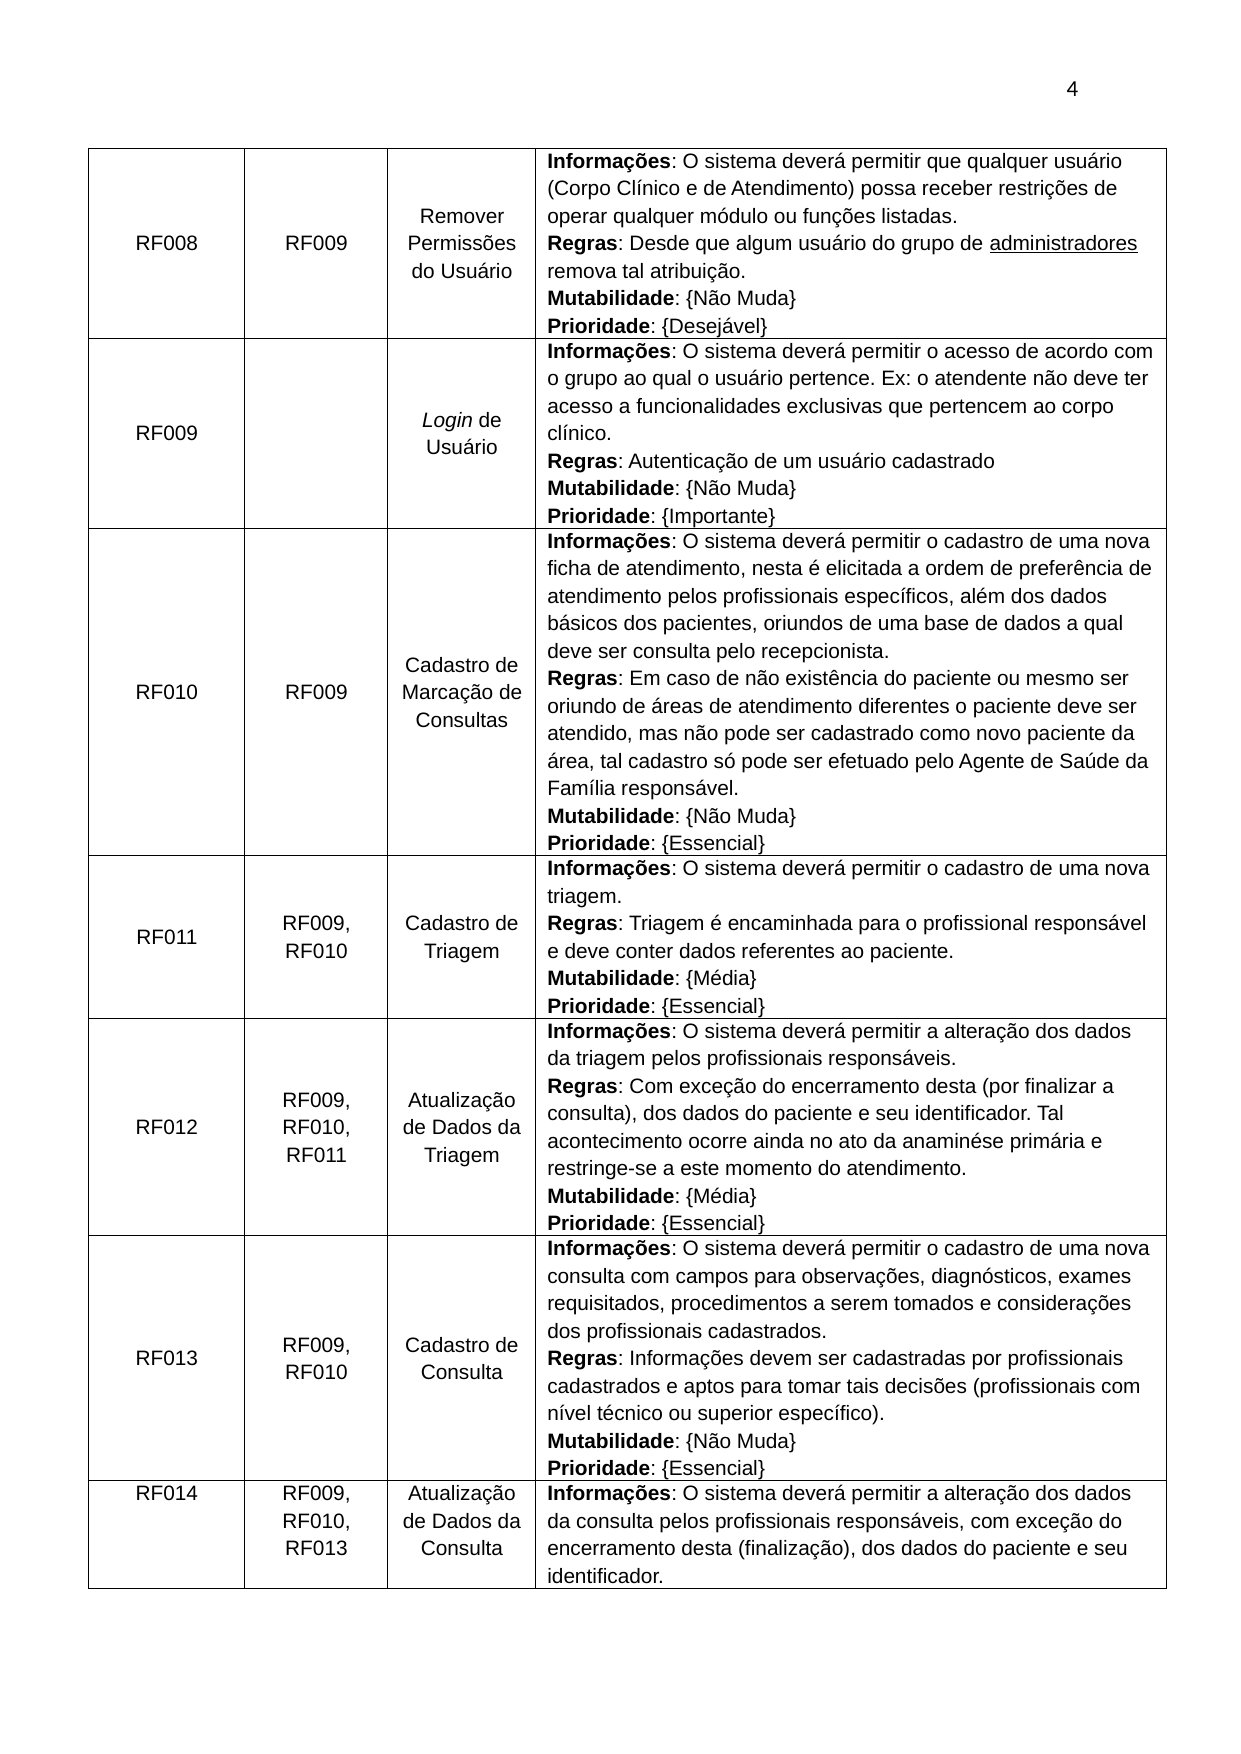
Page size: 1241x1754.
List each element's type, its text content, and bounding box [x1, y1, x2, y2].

table_cell Cadastro de Consulta [388, 1236, 535, 1480]
table_cell Informações: O sistema deverá permitir a alteração dos dados da consulta pelos profissionais responsáveis, com exceção do encerramento desta (finalização), dos dados do paciente e seu identificador. [536, 1481, 1166, 1588]
table_cell Remover Permissões do Usuário [388, 149, 535, 338]
table_cell Informações: O sistema deverá permitir que qualquer usuário (Corpo Clínico e de Atendimento) possa receber restrições de operar qualquer módulo ou funções listadas. Regras: Desde que algum usuário do grupo de administradores remova tal atribuição. Mutabilidade: {Não Muda} Prioridade: {Desejável} [536, 149, 1166, 338]
table_cell [245, 339, 387, 528]
table_cell RF008 [89, 149, 244, 338]
table_cell Informações: O sistema deverá permitir o cadastro de uma nova consulta com campos para observações, diagnósticos, exames requisitados, procedimentos a serem tomados e considerações dos profissionais cadastrados. Regras: Informações devem ser cadastradas por profissionais cadastrados e aptos para tomar tais decisões (profissionais com nível técnico ou superior específico). Mutabilidade: {Não Muda} Prioridade: {Essencial} [536, 1236, 1166, 1480]
table_cell RF009, RF010, RF011 [245, 1019, 387, 1235]
table_cell RF009 [245, 529, 387, 855]
table_cell RF009, RF010 [245, 1236, 387, 1480]
table_cell RF014 [89, 1481, 244, 1588]
table_cell RF010 [89, 529, 244, 855]
table_cell RF009, RF010 [245, 856, 387, 1018]
table_cell Cadastro de Marcação de Consultas [388, 529, 535, 855]
table_cell Login de Usuário [388, 339, 535, 528]
table_cell Informações: O sistema deverá permitir o acesso de acordo com o grupo ao qual o usuário pertence. Ex: o atendente não deve ter acesso a funcionalidades exclusivas que pertencem ao corpo clínico. Regras: Autenticação de um usuário cadastrado Mutabilidade: {Não Muda} Prioridade: {Importante} [536, 339, 1166, 528]
table_cell Informações: O sistema deverá permitir a alteração dos dados da triagem pelos profissionais responsáveis. Regras: Com exceção do encerramento desta (por finalizar a consulta), dos dados do paciente e seu identificador. Tal acontecimento ocorre ainda no ato da anaminése primária e restringe-se a este momento do atendimento. Mutabilidade: {Média} Prioridade: {Essencial} [536, 1019, 1166, 1235]
table_cell RF013 [89, 1236, 244, 1480]
table_cell Atualização de Dados da Triagem [388, 1019, 535, 1235]
table_cell Atualização de Dados da Consulta [388, 1481, 535, 1588]
table_cell RF011 [89, 856, 244, 1018]
table_cell Cadastro de Triagem [388, 856, 535, 1018]
table_cell RF012 [89, 1019, 244, 1235]
table_cell Informações: O sistema deverá permitir o cadastro de uma nova triagem. Regras: Triagem é encaminhada para o profissional responsável e deve conter dados referentes ao paciente. Mutabilidade: {Média} Prioridade: {Essencial} [536, 856, 1166, 1018]
table_cell Informações: O sistema deverá permitir o cadastro de uma nova ficha de atendimento, nesta é elicitada a ordem de preferência de atendimento pelos profissionais específicos, além dos dados básicos dos pacientes, oriundos de uma base de dados a qual deve ser consulta pelo recepcionista. Regras: Em caso de não existência do paciente ou mesmo ser oriundo de áreas de atendimento diferentes o paciente deve ser atendido, mas não pode ser cadastrado como novo paciente da área, tal cadastro só pode ser efetuado pelo Agente de Saúde da Família responsável. Mutabilidade: {Não Muda} Prioridade: {Essencial} [536, 529, 1166, 855]
table_cell RF009, RF010, RF013 [245, 1481, 387, 1588]
table_cell RF009 [89, 339, 244, 528]
table_cell RF009 [245, 149, 387, 338]
